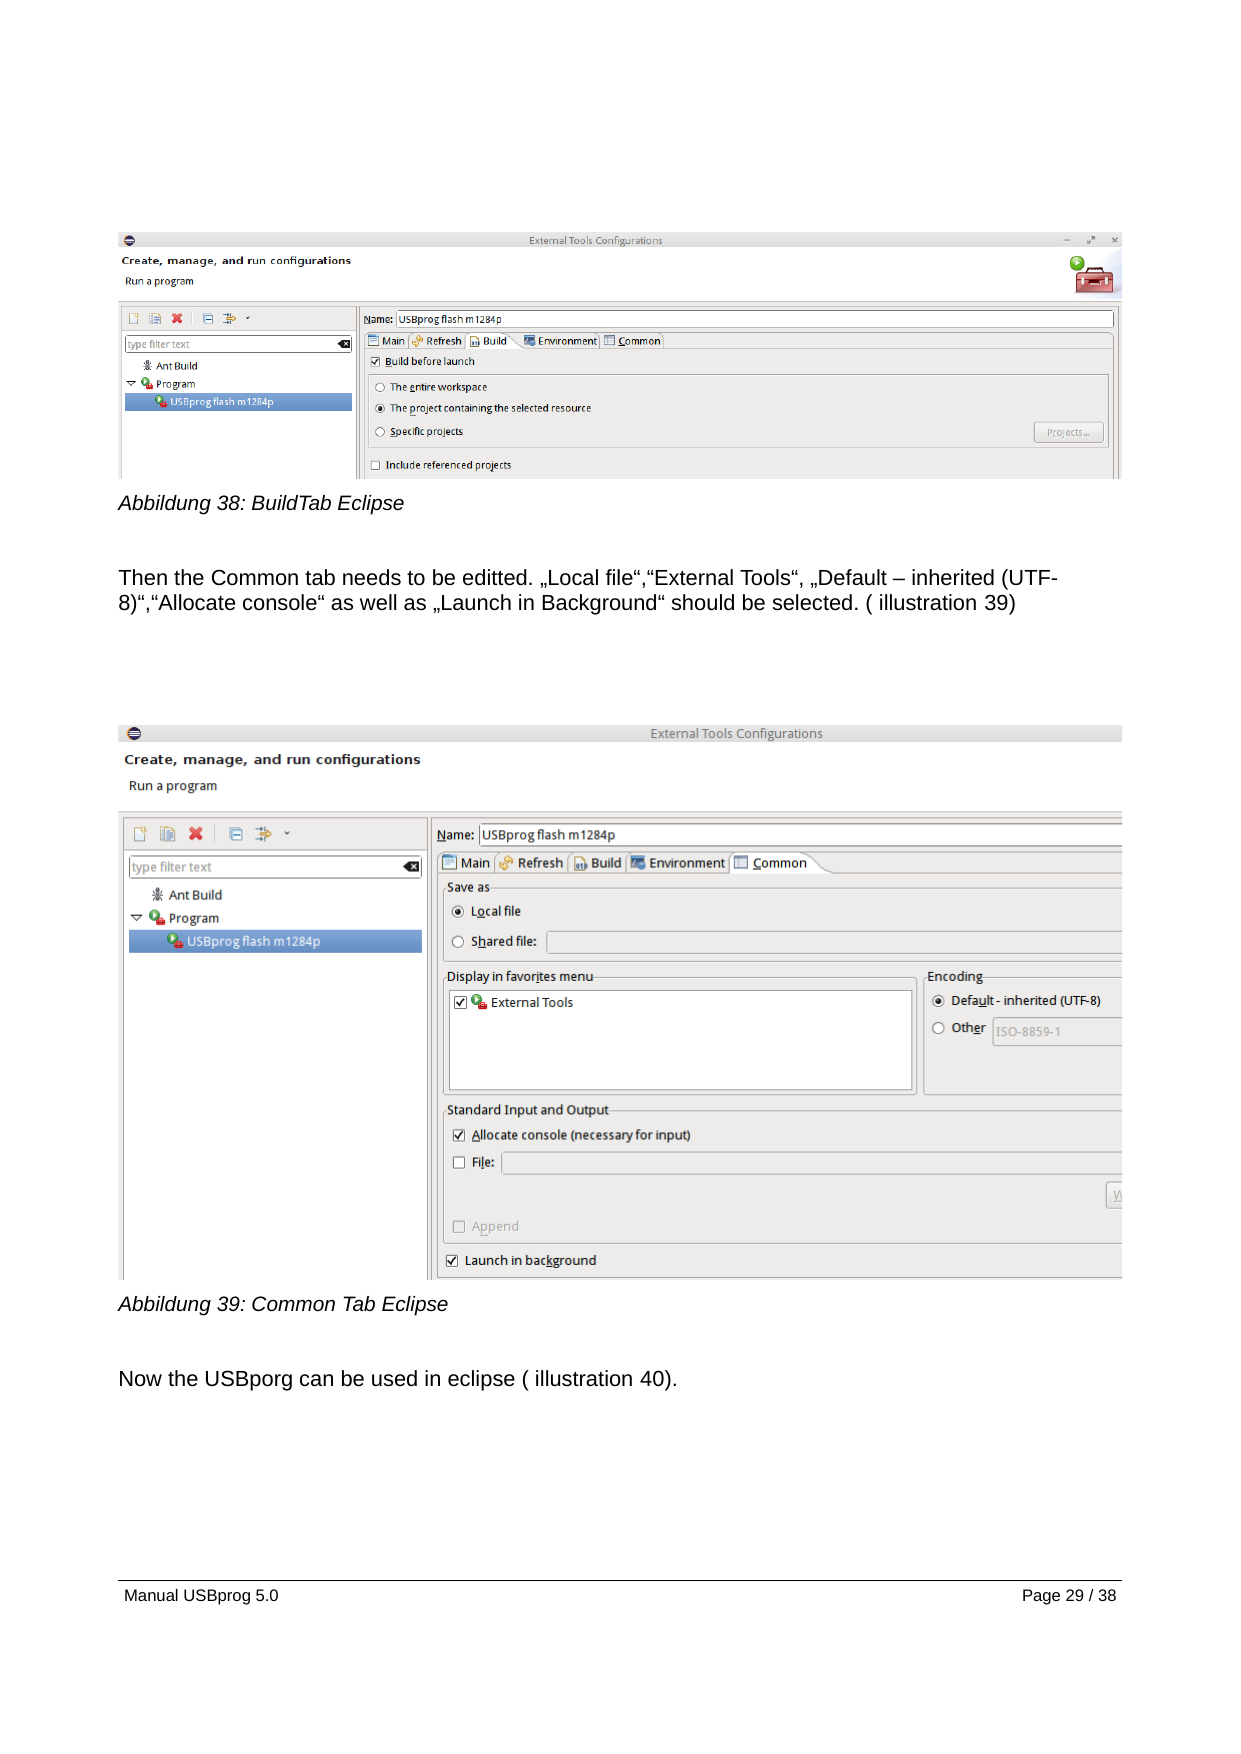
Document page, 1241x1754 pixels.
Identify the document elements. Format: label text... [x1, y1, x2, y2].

text Abbildung 38: BuildTab Eclipse [118, 479, 1122, 514]
picture [118, 232, 1123, 479]
text Abbildung 39: Common Tab Eclipse [118, 1280, 1122, 1316]
picture [118, 725, 1123, 1280]
text Then the Common tab needs to be editted. „Local file“,“External Tools“, „Default – inherited (UTF-8)“,“Allocate console“ as well as „Launch in Background“ should be selected. ( illustration 39) [118, 564, 1122, 615]
text Now the USBporg can be used in eclipse ( illustration 40). [118, 1366, 1122, 1391]
